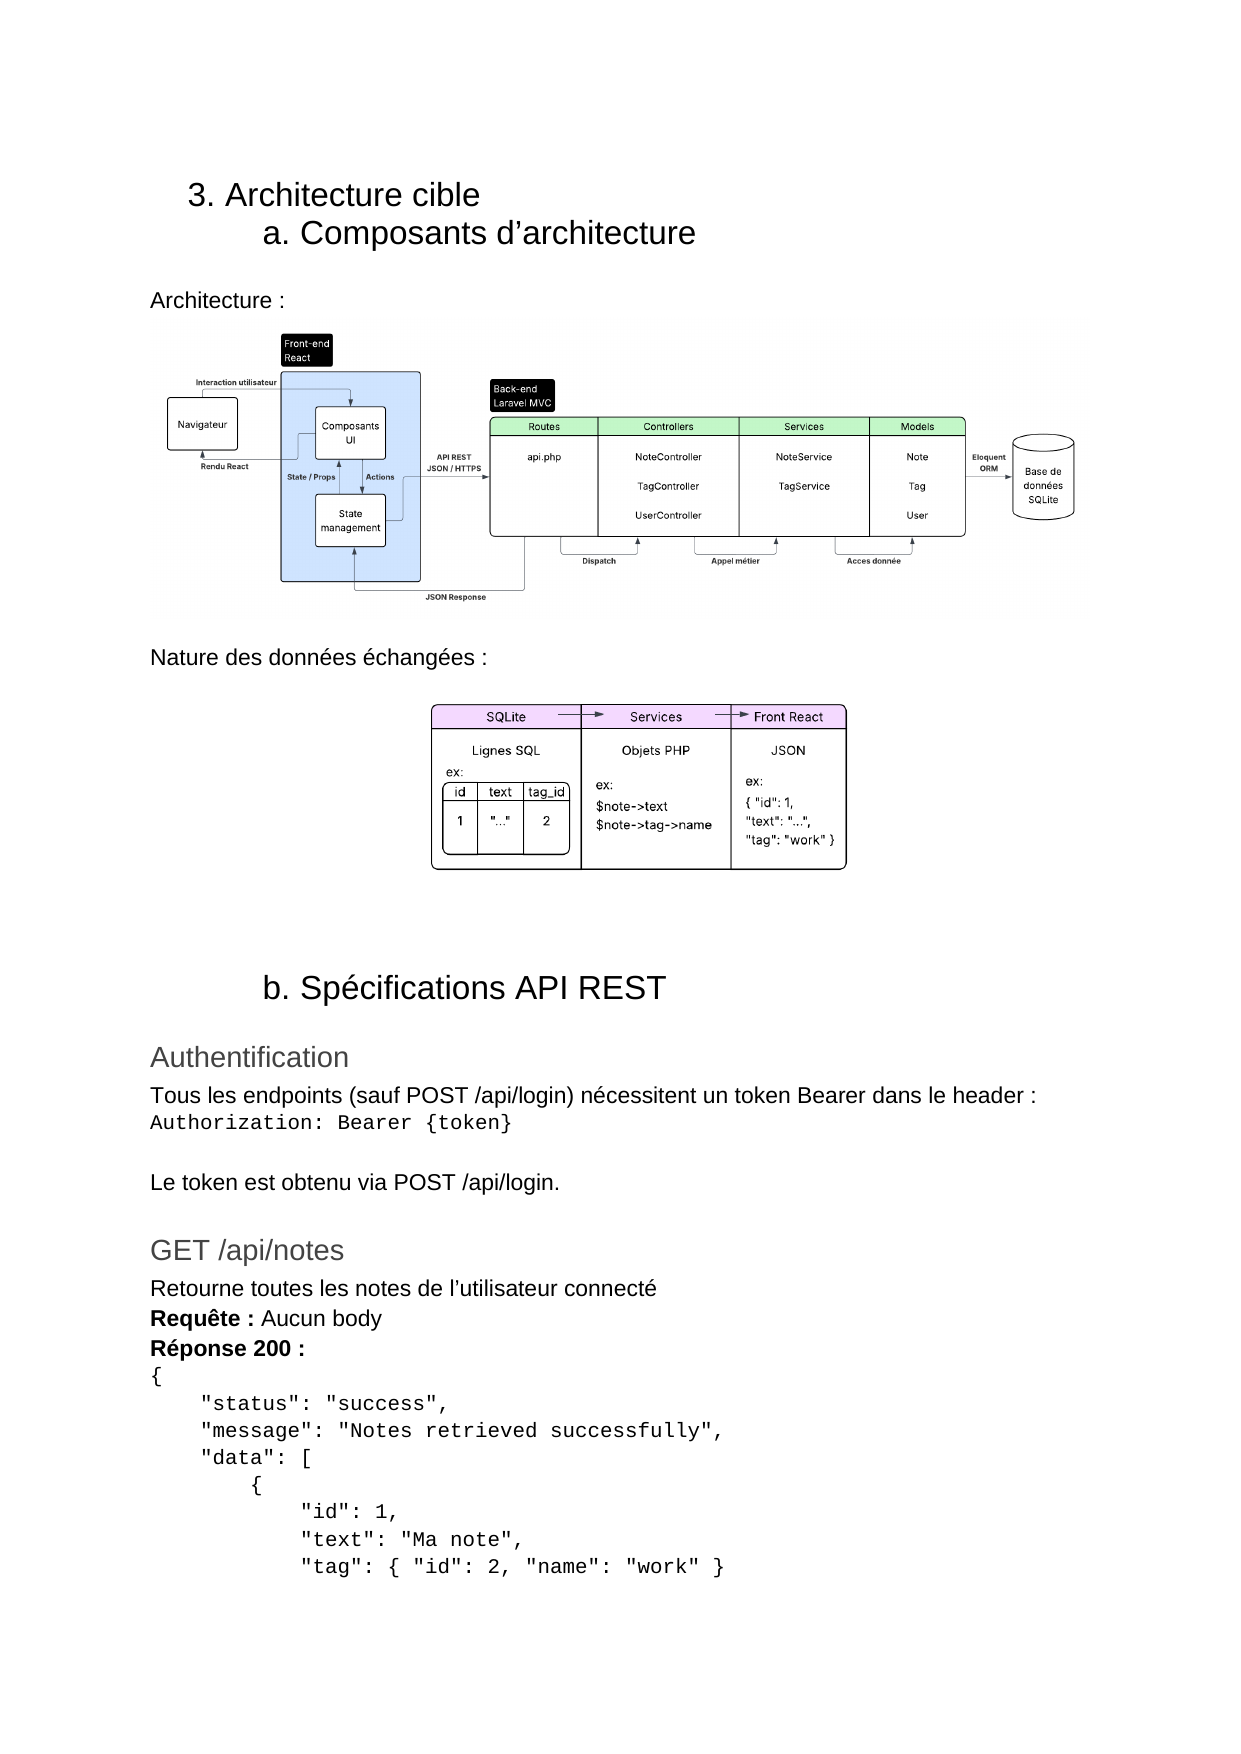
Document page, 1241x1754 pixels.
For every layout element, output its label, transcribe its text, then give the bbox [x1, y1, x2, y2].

text "text": "Ma note", [150, 1528, 1090, 1552]
text Architecture : [150, 287, 1090, 313]
text Retourne toutes les notes de l’utilisateur connecté [150, 1275, 1090, 1301]
text { [150, 1365, 1090, 1389]
subtitle Authentification [150, 1040, 1090, 1073]
text Authorization: Bearer {token} [150, 1112, 1090, 1136]
subtitle GET /api/notes [150, 1233, 1090, 1266]
text Nature des données échangées : [150, 619, 1090, 670]
subtitle Spécifications API REST [262, 968, 1090, 1007]
text "id": 1, [150, 1501, 1090, 1525]
text { [150, 1474, 1090, 1498]
text Réponse 200 : [150, 1335, 1090, 1362]
text Tous les endpoints (sauf POST /api/login) nécessitent un token Bearer dans le header : [150, 1082, 1090, 1108]
subtitle Architecture cible [187, 175, 1090, 213]
text "status": "success", [150, 1393, 1090, 1416]
text Requête : Aucun body [150, 1305, 1090, 1331]
text "message": "Notes retrieved successfully", [150, 1420, 1090, 1443]
picture [150, 317, 1091, 619]
picture [408, 681, 868, 892]
text Le token est obtenu via POST /api/login. [150, 1169, 1090, 1196]
subtitle Composants d’architecture [262, 213, 1090, 252]
text "data": [ [150, 1447, 1090, 1471]
text "tag": { "id": 2, "name": "work" } [150, 1556, 1090, 1579]
